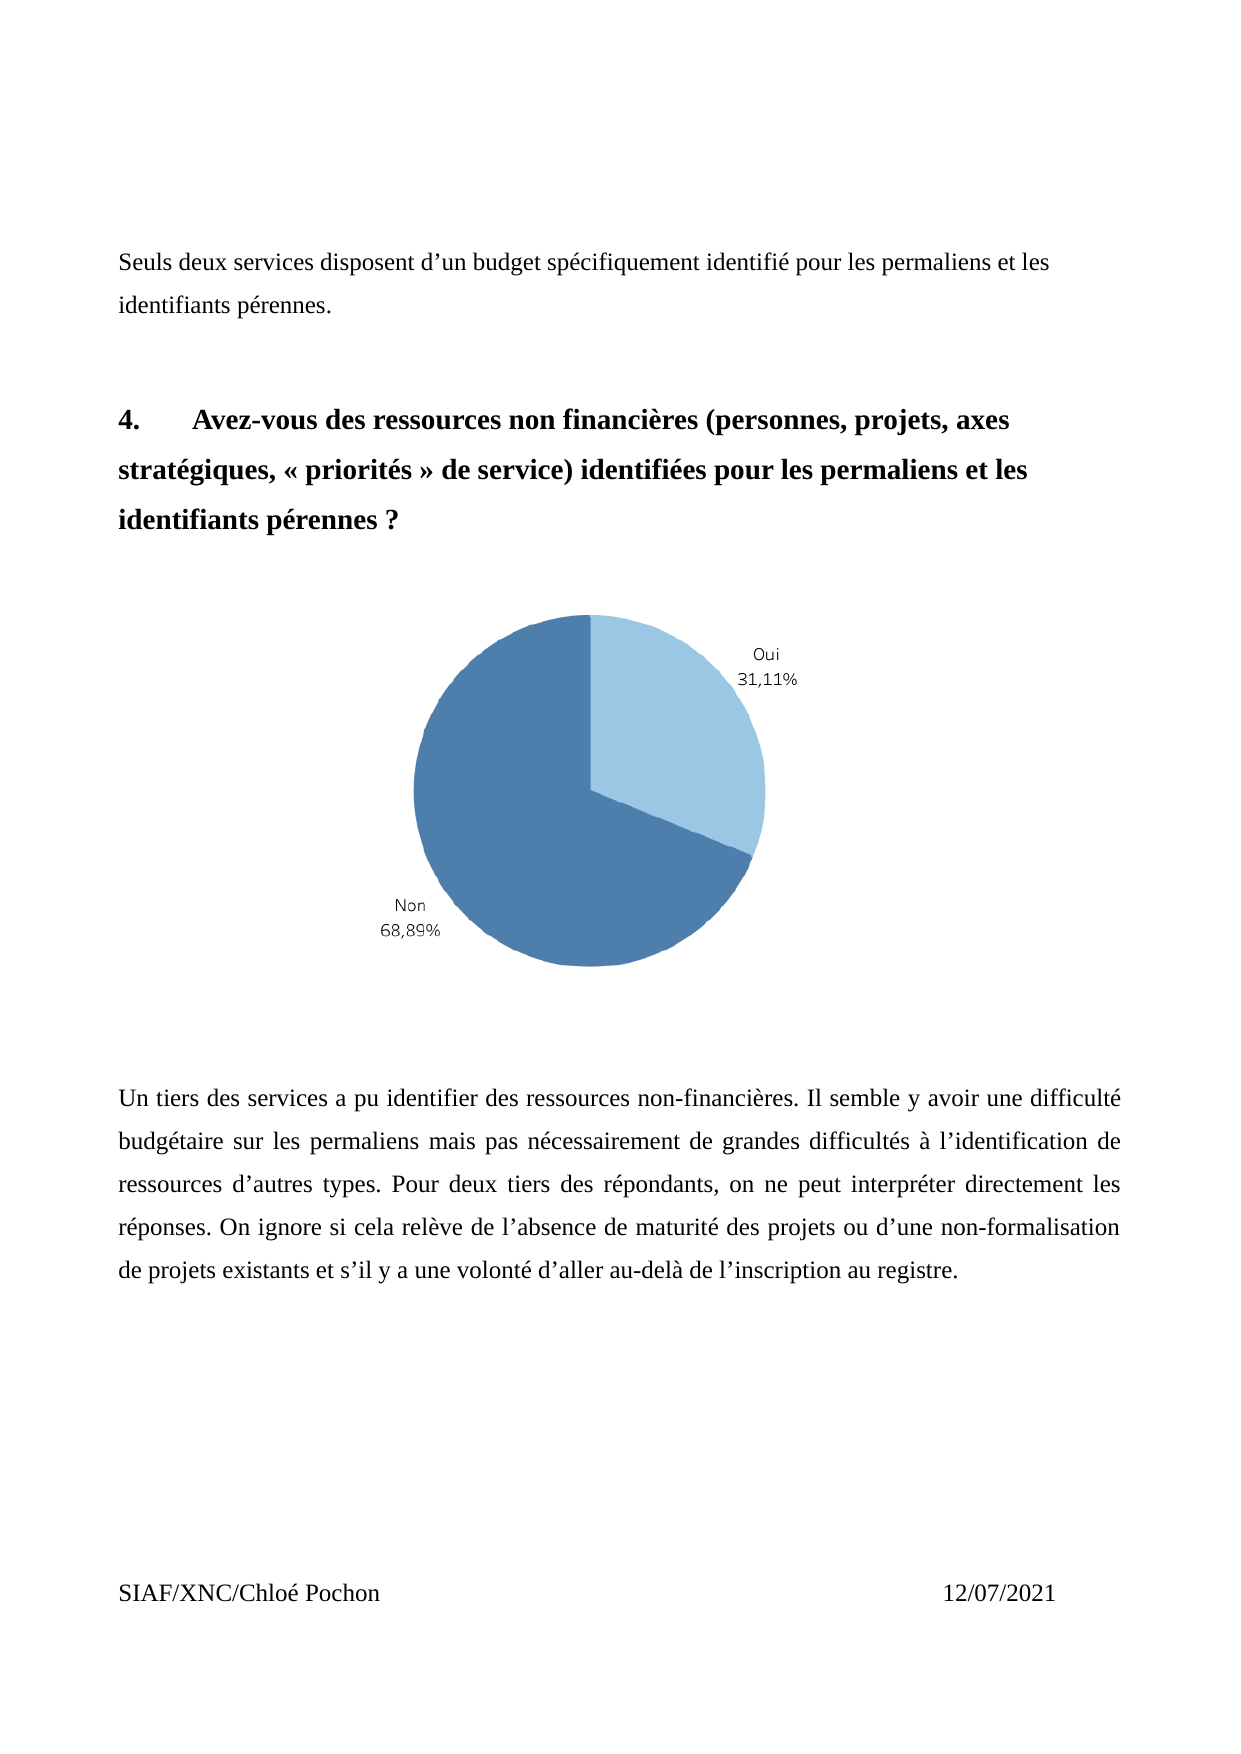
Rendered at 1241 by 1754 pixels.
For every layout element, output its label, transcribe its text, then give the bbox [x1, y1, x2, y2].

text Seuls deux services disposent d’un budget spécifiquement identifié pour les permaliens et les identifiants pérennes. [118, 247, 1122, 319]
text Un tiers des services a pu identifier des ressources non-financières. Il semble y avoir une difficulté budgétaire sur les permaliens mais pas nécessairement de grandes difficultés à l’identification de ressources d’autres types. Pour deux tiers des répondants, on ne peut interpréter directement les réponses. On ignore si cela relève de l’absence de maturité des projets ou d’une non-formalisation de projets existants et s’il y a une volonté d’aller au-delà de l’inscription au registre. [118, 1083, 1122, 1284]
picture [305, 586, 811, 987]
subtitle 4. Avez-vous des ressources non financières (personnes, projets, axes stratégiques, « priorités » de service) identifiées pour les permaliens et les identifiants pérennes ? [118, 402, 1122, 536]
